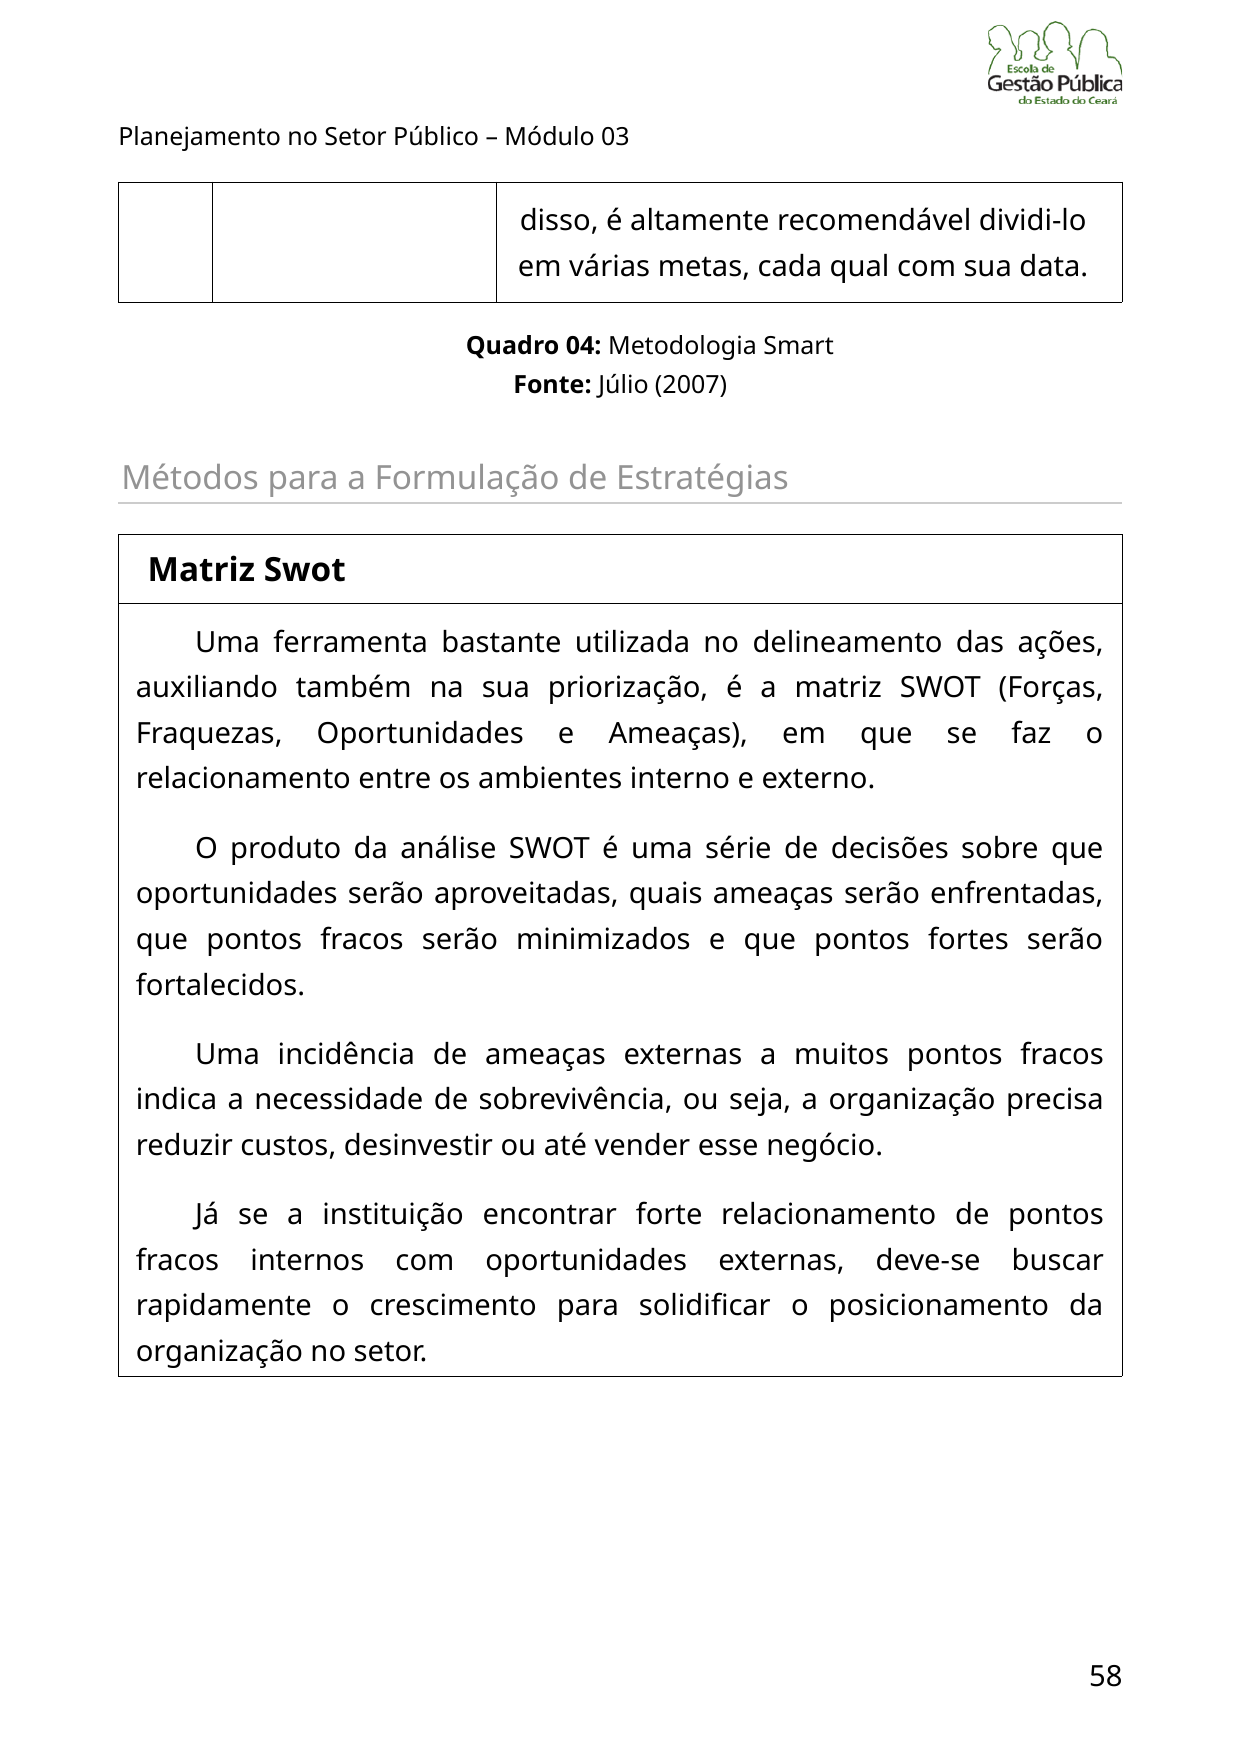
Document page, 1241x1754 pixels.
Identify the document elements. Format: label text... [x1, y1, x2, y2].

table_cell [213, 183, 496, 302]
subtitle Métodos para a Formulação de Estratégias [118, 451, 1122, 502]
table_cell disso, é altamente recomendável dividi-lo em várias metas, cada qual com sua data. [497, 183, 1122, 302]
table_header Matriz Swot [119, 535, 1122, 603]
picture [118, 21, 1123, 104]
text Quadro 04: Metodologia Smart Fonte: Júlio (2007) [118, 328, 1122, 401]
table_cell Uma ferramenta bastante utilizada no delineamento das ações, auxiliando também na sua priorização, é a matriz SWOT (Forças, Fraquezas, Oportunidades e Ameaças), em que se faz o relacionamento entre os ambientes interno e externo. O produto da análise SWOT é uma série de decisões sobre que oportunidades serão aproveitadas, quais ameaças serão enfrentadas, que pontos fracos serão minimizados e que pontos fortes serão fortalecidos. Uma incidência de ameaças externas a muitos pontos fracos indica a necessidade de sobrevivência, ou seja, a organização precisa reduzir custos, desinvestir ou até vender esse negócio. Já se a instituição encontrar forte relacionamento de pontos fracos internos com oportunidades externas, deve-se buscar rapidamente o crescimento para solidificar o posicionamento da organização no setor. Quando se tem maior incidência de pontos fortes aliados a oportunidades, tem-se, provavelmente, uma posição, mesmo que potencial, de liderança de mercado, sendo necessário a organização desenvolvê-la. Por fim, um cruzamento de ameaças e pontos fortes indica uma possível estagnação do negócio em que a empresa tem uma posição de liderança e aponta para a necessidade de manutenção de sua posição. [119, 604, 1122, 1376]
table_cell [119, 183, 212, 302]
